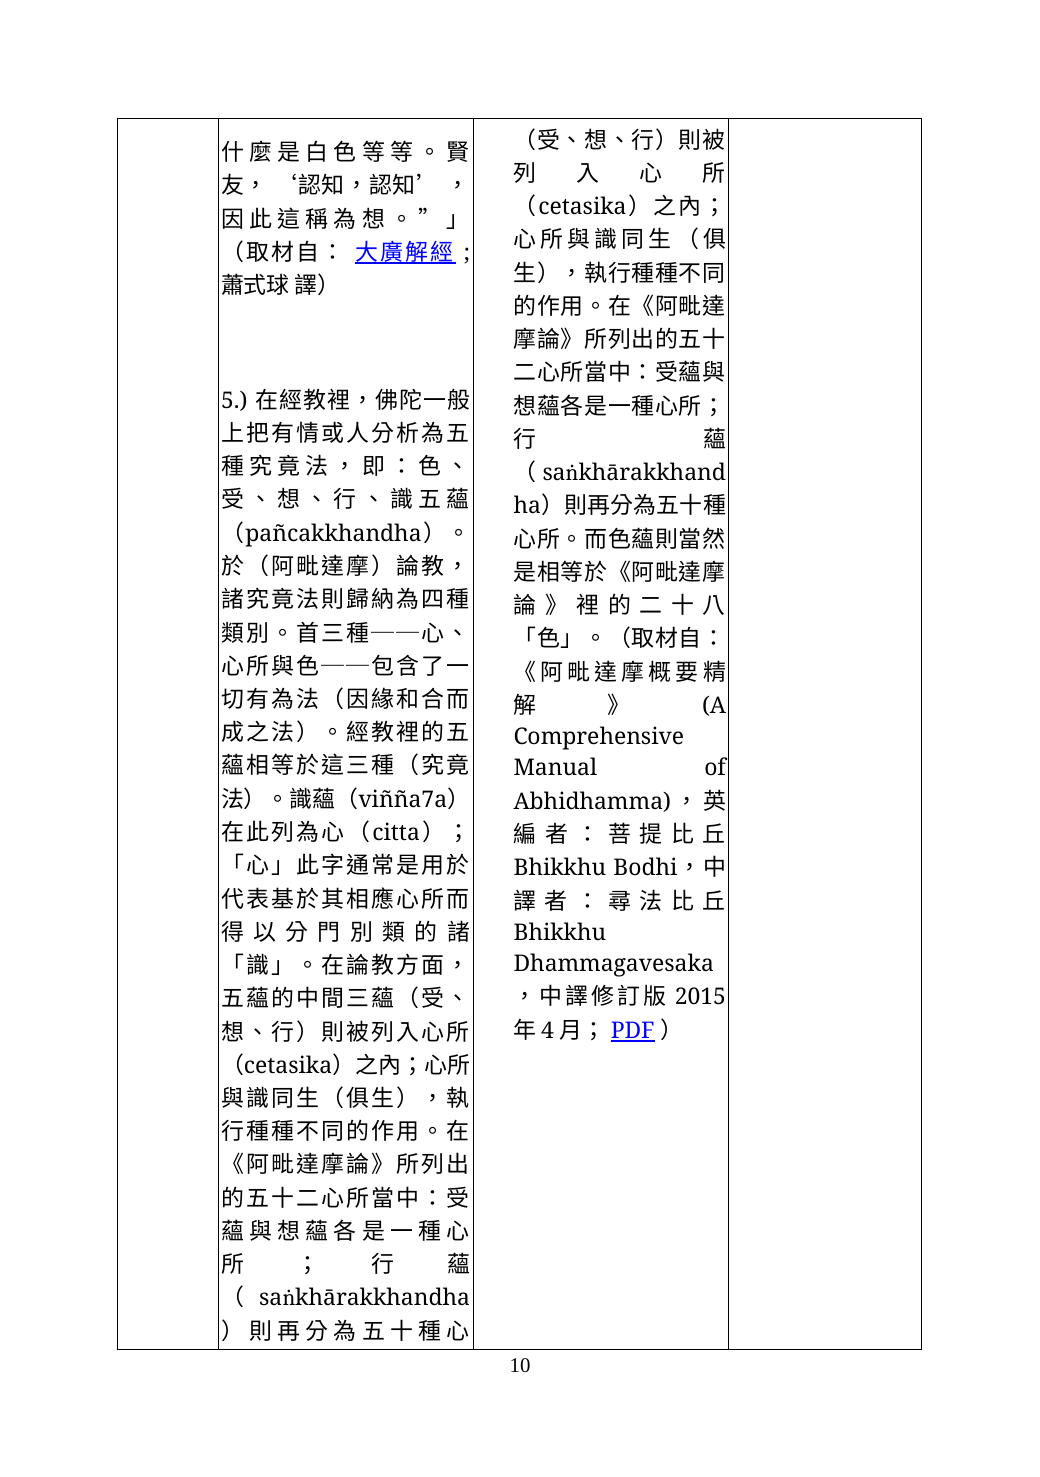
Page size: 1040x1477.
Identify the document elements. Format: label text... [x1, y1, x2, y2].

table_cell [118, 119, 218, 1349]
table_cell Nanda 補註： 云何建立行蘊？謂六思身：眼觸所生思、耳觸所生思、鼻觸所生思、舌觸所生思、身觸所生思、意觸所生思。」 （取材自：《大乘阿毘達磨集論》卷1〈1 三法品〉(CBETA 2021.Q2, T31, no. 1605, p. 664a13) https://cbetaonline.dila.edu.tw/zh/T31n1605_p0664a13 「問：行蘊何相？答：造作相是行相。由此行故令心造作，謂於善、惡、無記品[15]中驅役心故。又[16]於種種苦樂等位驅役心故。」（取材自：《大乘阿毘達磨雜集論》卷1〈1 三法品〉(CBETA 2021.Q2, T31, no. 1606, p. 695c12) https://cbetaonline.dila.edu.tw/zh/T31n1606_p0695c12 又，比丘們！為什麼你們稱它為行？比丘們！『作被作的』，因此被稱為『行』，作什麼被作的呢？以色的特性而作被作的色；以受的特性而作被作的受；以想的特性而作被作的想；以行的特性而作被作的行；以識的特性而作被作的識，比丘們！『作被作的』，因此被稱為『行』。」（取材自：相應部22相應79經/ 被食經 (蘊相應/蘊篇/修多羅)(莊春江譯)）；或 「“比丘們，你們稱為行的，就是 ‘製造因緣條件’ ，因此這稱為行。製造什麼因緣條件呢？為色製造因緣條件，為受製造因緣條件，為想製造因緣條件，為行製造因緣條件，為識製造因緣條件。因為這是 ‘製造因緣條件’ ，所以這稱為行。」（取材自： 吞噬 (志蓮淨苑, 蕭式球譯)） 在經教裡，佛陀一般上把有情或人分析為五種究竟法，即：色、受、想、行、識五蘊（pañcakkhandha）。於（阿毗達摩）論教，諸究竟法則歸納為四種類別。首三種──心、心所與色──包含了一切有為法（因緣和合而成之法）。經教裡的五蘊相等於這三種（究竟法）。識蘊（viñña7a）在此列為心（citta）；「心」此字通常是用於代表基於其相應心所而得以分門別類的諸「識」。在論教方面，五蘊的中間三蘊（受、想、行）則被列入心所（cetasika）之內；心所與識同生（俱生），執行種種不同的作用。在《阿毗達摩論》所列出的五十二心所當中：受蘊與想蘊各是一種心所；行蘊（saṅkhārakkhandha）則再分為五十種心所。而色蘊則當然是相等於《阿毗達摩論》裡的二十八「色」。（取材自：《阿毗達摩概要精解》(A Comprehensive Manual of Abhidhamma)，英編者：菩提比丘 Bhikkhu Bodhi，中譯者：尋法比丘 Bhikkhu Dhammagavesaka，中譯修訂版2015 年4 月； PDF ） [474, 119, 728, 1349]
table_cell 什麼是白色等等。賢友， ‘認知，認知’ ，因此這稱為想。”」（取材自： 大廣解經 ; 蕭式球 譯） 5.) 在經教裡，佛陀一般上把有情或人分析為五種究竟法，即：色、受、想、行、識五蘊（pañcakkhandha）。於（阿毗達摩）論教，諸究竟法則歸納為四種類別。首三種──心、心所與色──包含了一切有為法（因緣和合而成之法）。經教裡的五蘊相等於這三種（究竟法）。識蘊（viñña7a）在此列為心（citta）；「心」此字通常是用於代表基於其相應心所而得以分門別類的諸「識」。在論教方面，五蘊的中間三蘊（受、想、行）則被列入心所（cetasika）之內；心所與識同生（俱生），執行種種不同的作用。在《阿毗達摩論》所列出的五十二心所當中：受蘊與想蘊各是一種心所；行蘊（saṅkhārakkhandha）則再分為五十種心 [219, 119, 473, 1349]
table_cell [729, 119, 921, 1349]
